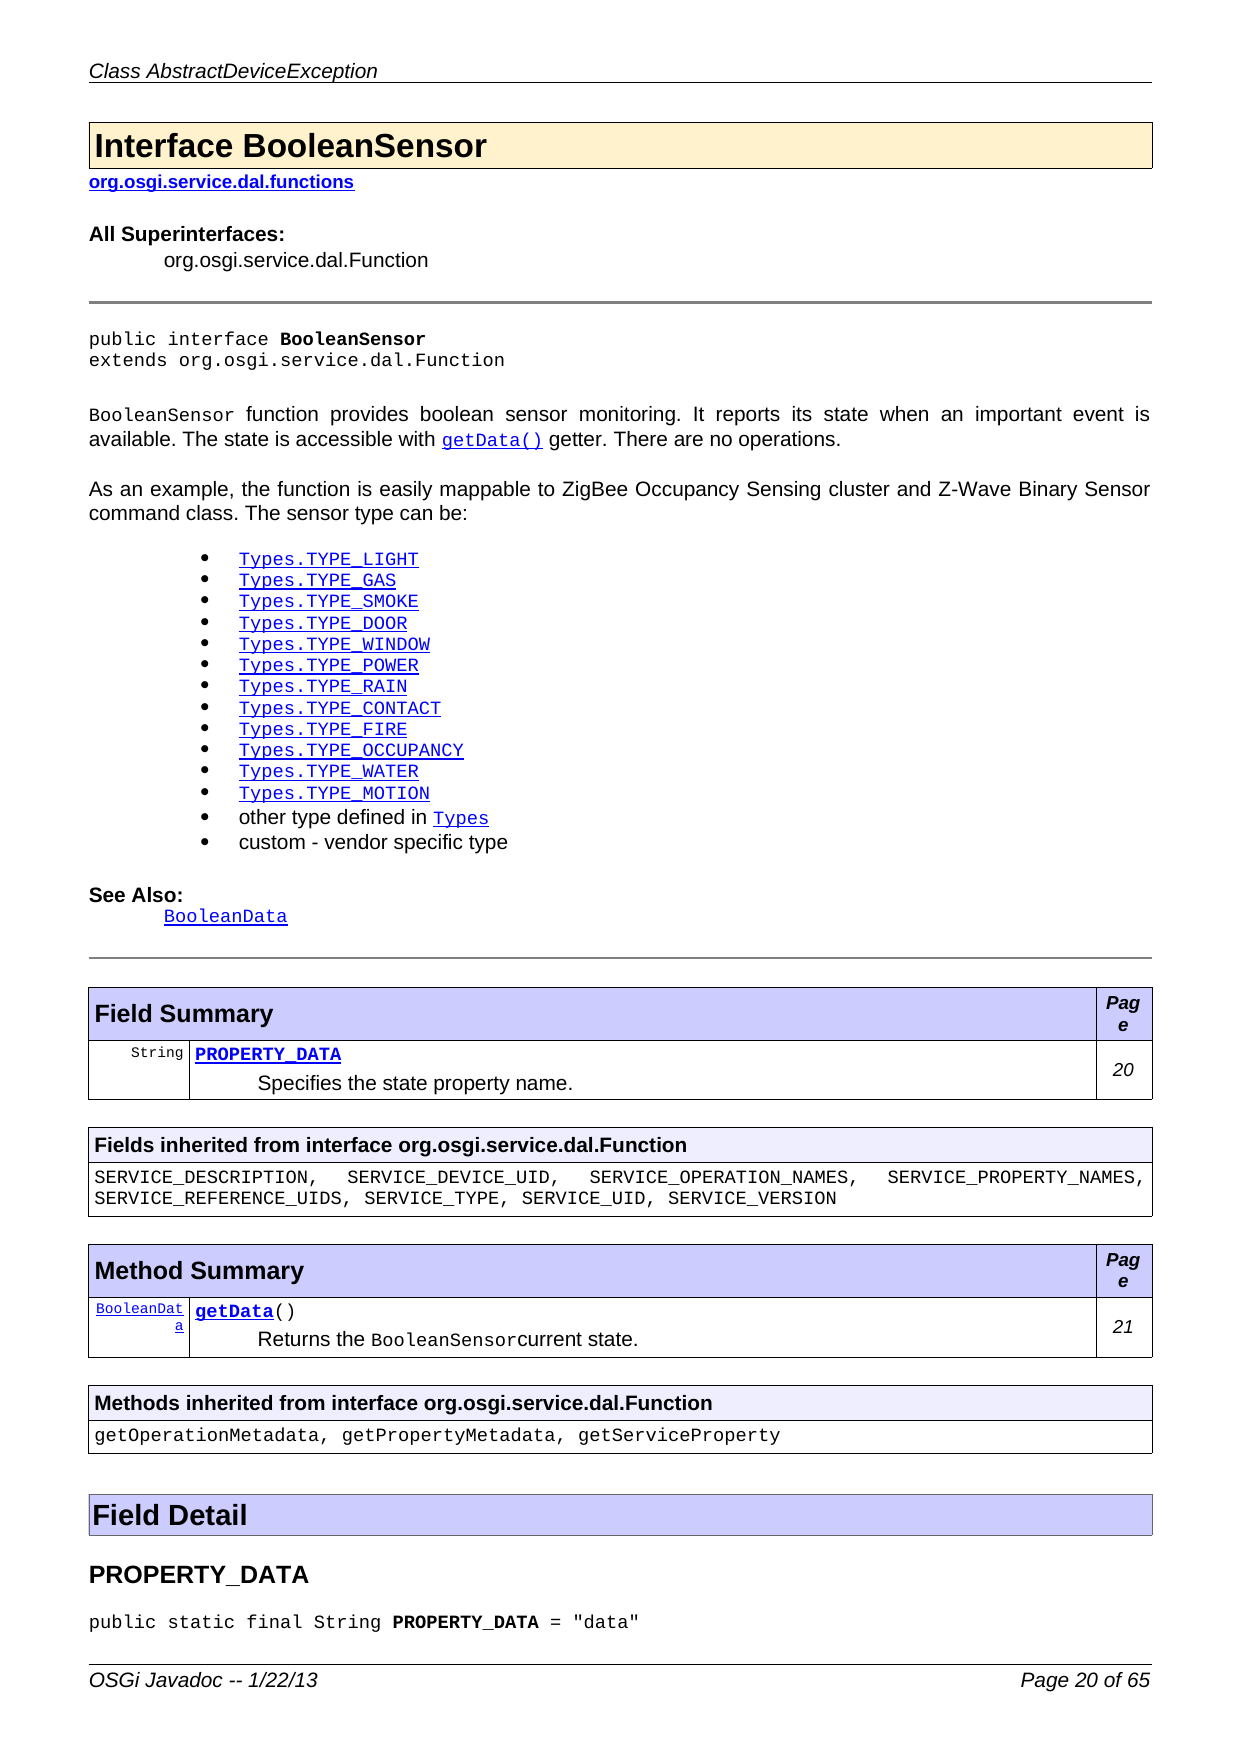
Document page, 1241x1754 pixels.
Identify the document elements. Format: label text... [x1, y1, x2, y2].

table_cell getData() Returns the BooleanSensorcurrent state. [190, 1298, 1096, 1357]
list Types.TYPE_WATER [201, 762, 1152, 783]
subtitle Field Detail [90, 1495, 1152, 1535]
text See Also: [88, 883, 1152, 907]
list Types.TYPE_FIRE [201, 720, 1152, 741]
list Types.TYPE_SMOKE [201, 592, 1152, 613]
table_cell SERVICE_DESCRIPTION, SERVICE_DEVICE_UID, SERVICE_OPERATION_NAMES, SERVICE_PROPERTY_NAMES, SERVICE_REFERENCE_UIDS, SERVICE_TYPE, SERVICE_UID, SERVICE_VERSION [89, 1163, 1152, 1216]
list custom - vendor specific type [201, 830, 1152, 854]
list Types.TYPE_RAIN [201, 677, 1152, 698]
table_header Method Summary [89, 1245, 1096, 1297]
table_header Page [1097, 988, 1152, 1040]
table_cell 22 [1097, 1041, 1152, 1099]
table_header Fields inherited from interface org.osgi.service.dal.Function [89, 1128, 1152, 1162]
table_cell getOperationMetadata, getPropertyMetadata, getServiceProperty [89, 1421, 1152, 1453]
table_cell BooleanData [89, 1298, 189, 1357]
subtitle All Superinterfaces: [88, 222, 1152, 246]
list Types.TYPE_OCCUPANCY [201, 741, 1152, 762]
text public interface BooleanSensor [88, 330, 1152, 351]
text org.osgi.service.dal.functions [88, 171, 1152, 193]
table_cell 22 [1097, 1298, 1152, 1357]
table_header Field Summary [89, 988, 1096, 1040]
table_cell PROPERTY_DATA Specifies the state property name. [190, 1041, 1096, 1099]
list Types.TYPE_MOTION [201, 783, 1152, 805]
table_header Page [1097, 1245, 1152, 1297]
list Types.TYPE_GAS [201, 571, 1152, 592]
text org.osgi.service.dal.Function [163, 248, 1152, 272]
text BooleanSensor function provides boolean sensor monitoring. It reports its state when an important event is available. The state is accessible with getData() getter. There are no operations. [88, 401, 1152, 452]
list Types.TYPE_CONTACT [201, 698, 1152, 720]
subtitle Interface BooleanSensor [90, 123, 1152, 168]
list Types.TYPE_DOOR [201, 613, 1152, 635]
text BooleanData [163, 907, 1152, 928]
table_cell String [89, 1041, 189, 1099]
list other type defined in Types [201, 805, 1152, 830]
list Types.TYPE_POWER [201, 656, 1152, 677]
list Types.TYPE_WINDOW [201, 635, 1152, 656]
list Types.TYPE_LIGHT [201, 550, 1152, 571]
text public static final String PROPERTY_DATA = "data" [88, 1613, 1152, 1634]
text extends org.osgi.service.dal.Function [88, 351, 1152, 372]
text As an example, the function is easily mappable to ZigBee Occupancy Sensing cluster and Z-Wave Binary Sensor command class. The sensor type can be: [88, 477, 1152, 525]
subtitle PROPERTY_DATA [88, 1560, 1152, 1589]
table_header Methods inherited from interface org.osgi.service.dal.Function [89, 1386, 1152, 1420]
